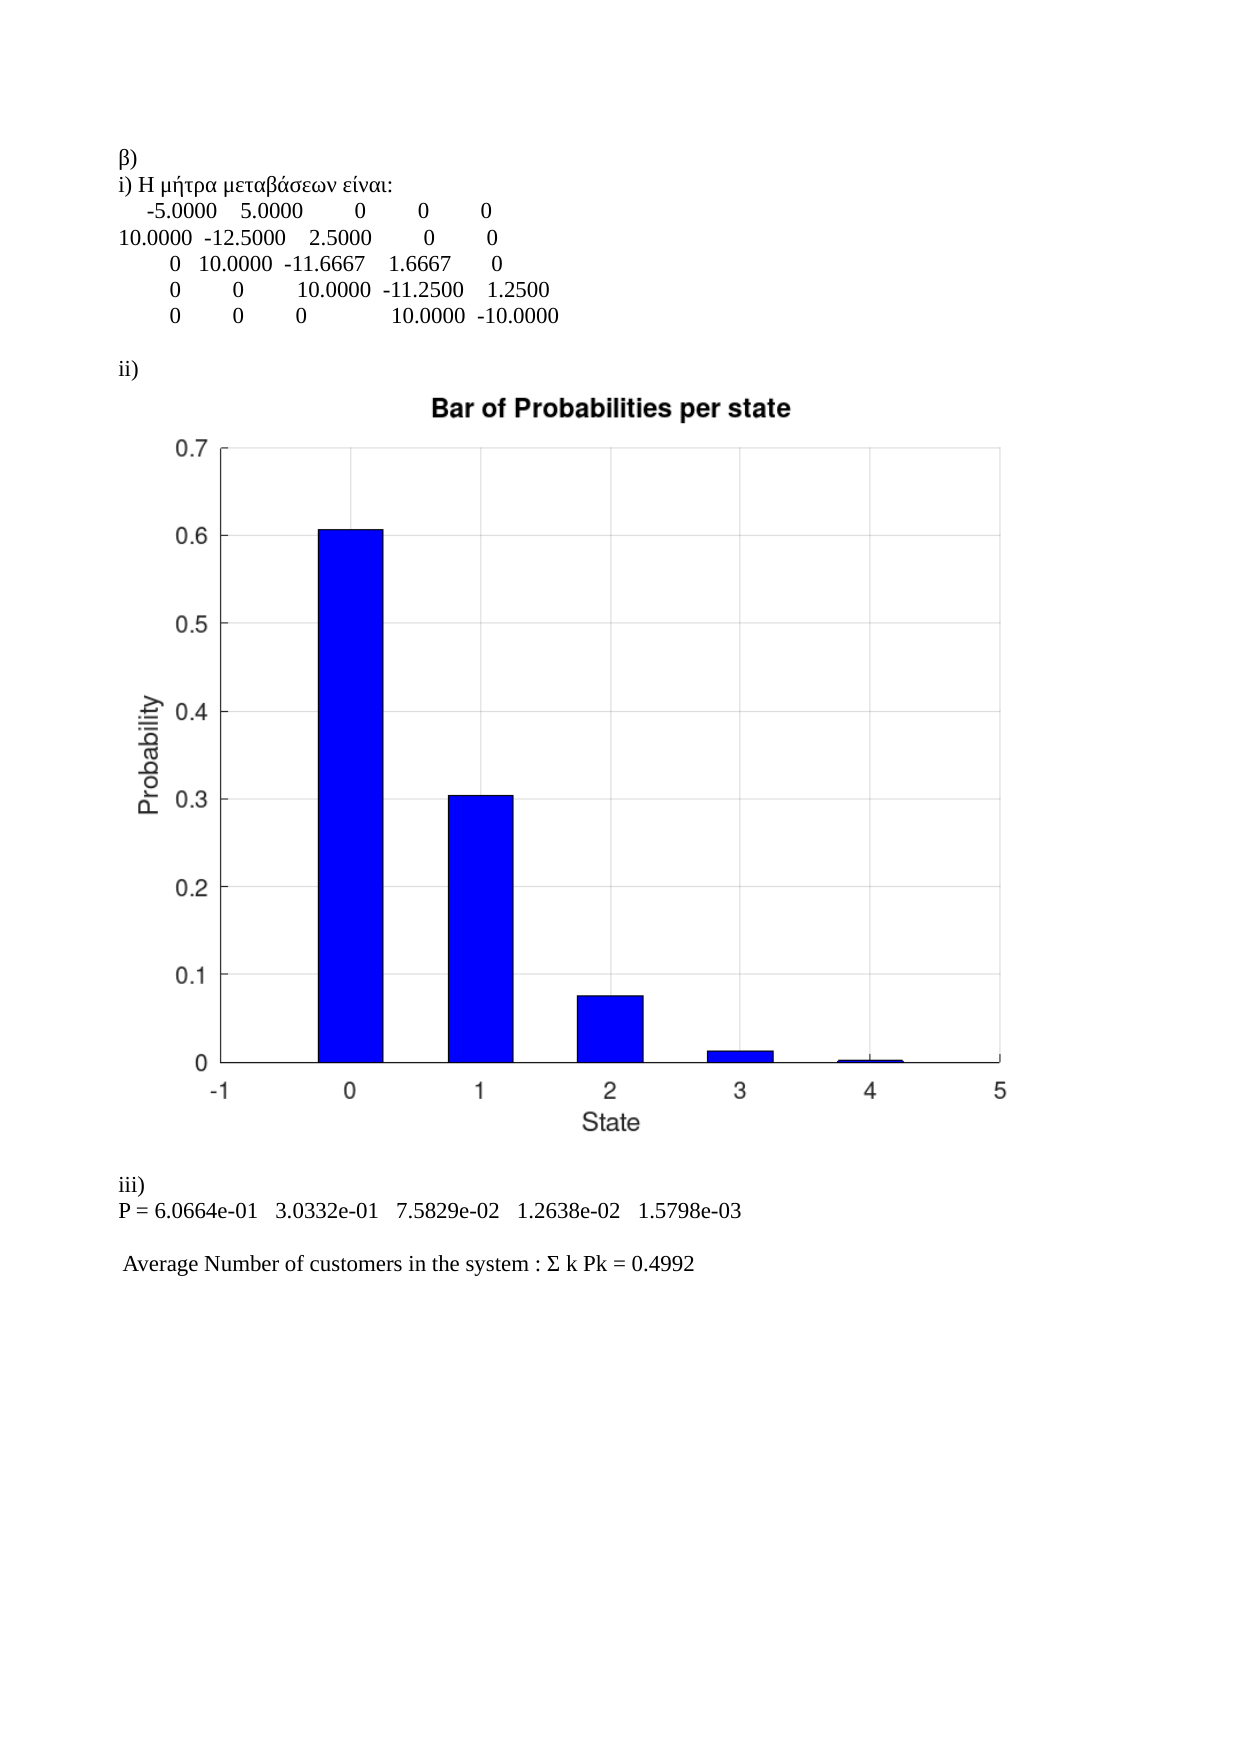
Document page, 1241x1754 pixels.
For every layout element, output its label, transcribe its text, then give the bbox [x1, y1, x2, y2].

text β) [118, 144, 1122, 171]
text 0 10.0000 -11.6667 1.6667 0 [118, 250, 1122, 276]
text -5.0000 5.0000 0 0 0 [118, 197, 1122, 223]
text P = 6.0664e-01 3.0332e-01 7.5829e-02 1.2638e-02 1.5798e-03 [118, 1197, 1122, 1224]
picture [90, 391, 1095, 1145]
text 0 0 10.0000 -11.2500 1.2500 [118, 276, 1122, 303]
text iii) [118, 1171, 1122, 1197]
text 0 0 0 10.0000 -10.0000 [118, 303, 1122, 329]
text Average Number of customers in the system : Σ k Pk = 0.4992 [118, 1250, 1122, 1277]
text 10.0000 -12.5000 2.5000 0 0 [118, 223, 1122, 250]
text i) Η μήτρα μεταβάσεων είναι: [118, 171, 1122, 197]
text ii) [118, 355, 1122, 382]
